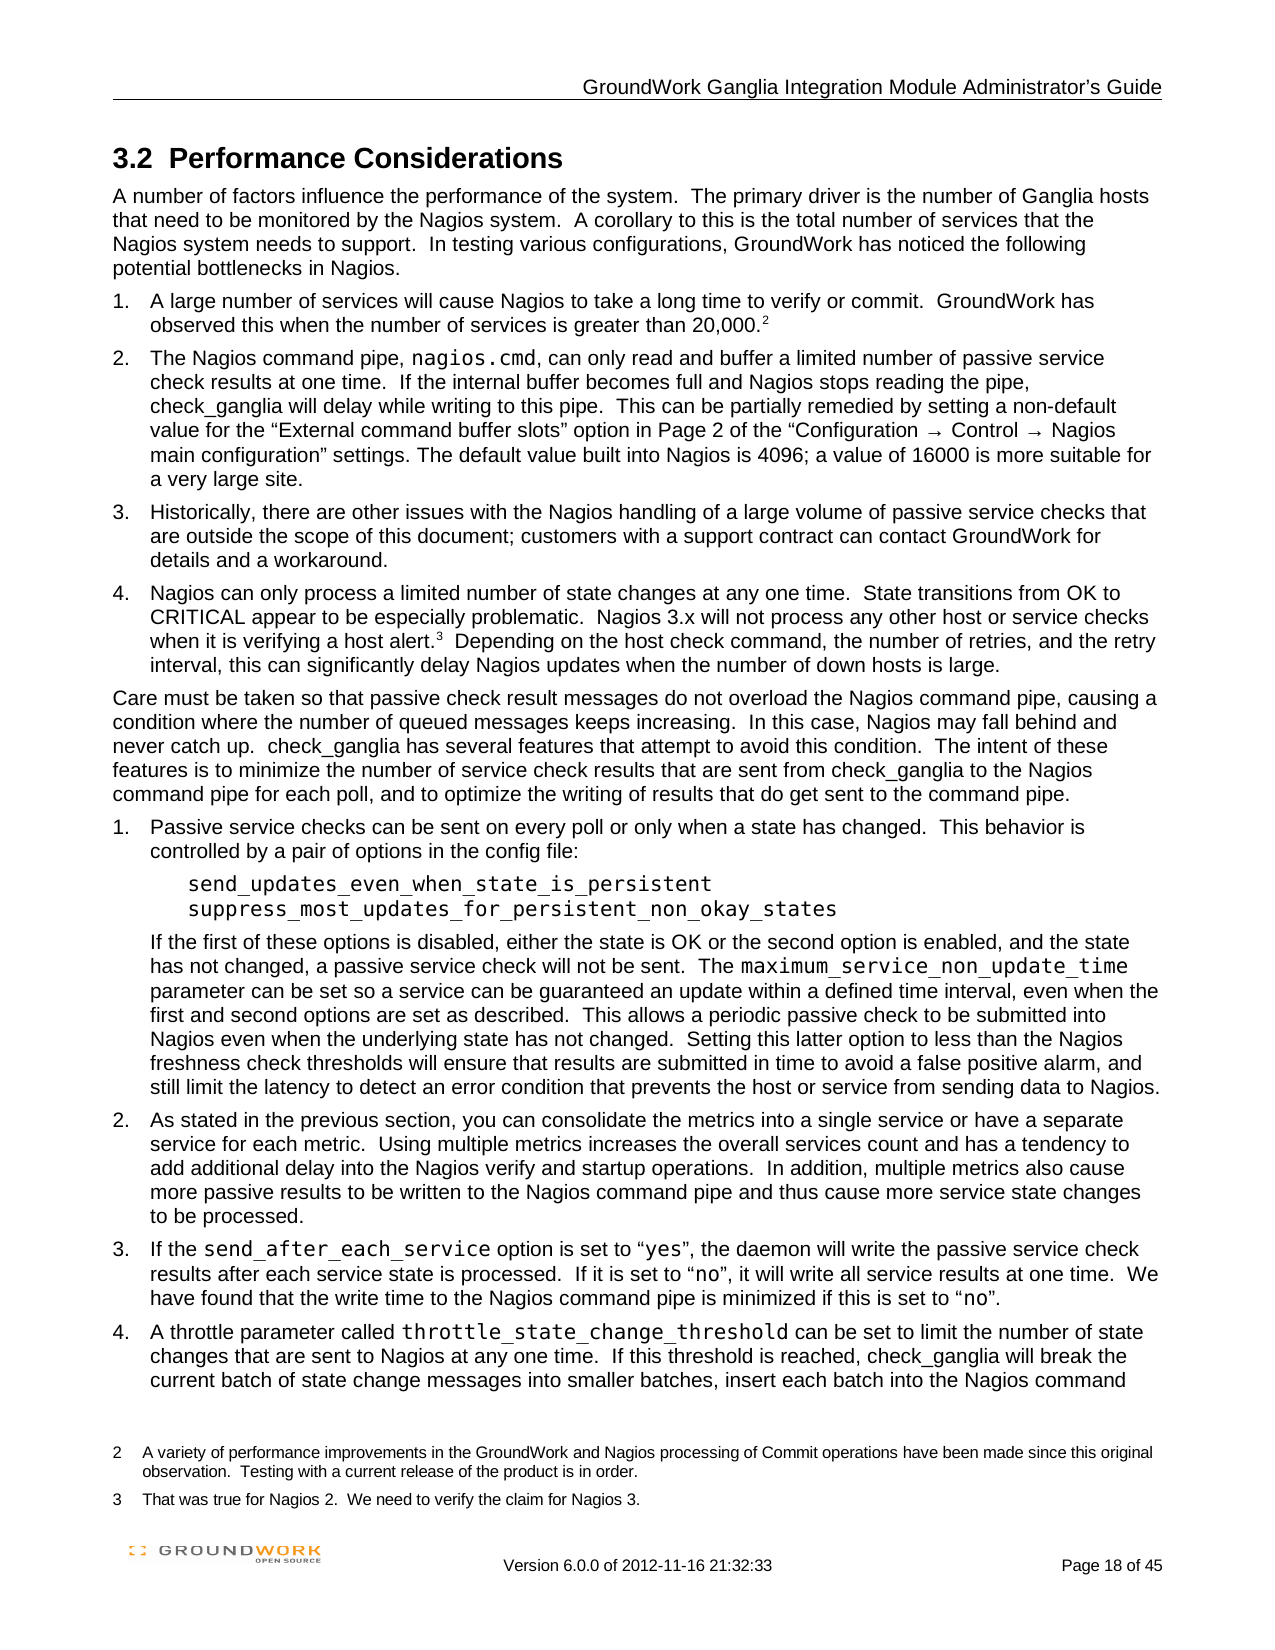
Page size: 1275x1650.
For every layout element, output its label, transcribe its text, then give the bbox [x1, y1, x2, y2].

list A variety of performance improvements in the GroundWork and Nagios processing of Commit operations have been made since this original observation. Testing with a current release of the product is in order. [112, 1443, 1162, 1481]
list If the send_after_each_service option is set to “yes”, the daemon will write the passive service check results after each service state is processed. If it is set to “no”, it will write all service results at one time. We have found that the write time to the Nagios command pipe is minimized if this is set to “no”. [112, 1237, 1162, 1311]
text Care must be taken so that passive check result messages do not overload the Nagios command pipe, causing a condition where the number of queued messages keeps increasing. In this case, Nagios may fall behind and never catch up. check_ganglia has several features that attempt to avoid this condition. The intent of these features is to minimize the number of service check results that are sent from check_ganglia to the Nagios command pipe for each poll, and to optimize the writing of results that do get sent to the command pipe. [112, 686, 1162, 806]
subtitle Performance Considerations [112, 141, 1162, 174]
list A throttle parameter called throttle_state_change_threshold can be set to limit the number of state changes that are sent to Nagios at any one time. If this threshold is reached, check_ganglia will break the current batch of state change messages into smaller batches, insert each batch into the Nagios command [112, 1320, 1162, 1392]
list Historically, there are other issues with the Nagios handling of a large volume of passive service checks that are outside the scope of this document; customers with a support contract can contact GroundWork for details and a workaround. [112, 499, 1162, 572]
list The Nagios command pipe, nagios.cmd, can only read and buffer a limited number of passive service check results at one time. If the internal buffer becomes full and Nagios stops reading the pipe, check_ganglia will delay while writing to this pipe. This can be partially remedied by setting a non-default value for the “External command buffer slots” option in Page 2 of the “Configuration → Control → Nagios main configuration” settings. The default value built into Nagios is 4096; a value of 16000 is more suitable for a very large site. [112, 346, 1162, 491]
text suppress_most_updates_for_persistent_non_okay_states [187, 897, 1162, 921]
list That was true for Nagios 2. We need to verify the claim for Nagios 3. [112, 1490, 1162, 1509]
list As stated in the previous section, you can consolidate the metrics into a single service or have a separate service for each metric. Using multiple metrics increases the overall services count and has a tendency to add additional delay into the Nagios verify and startup operations. In addition, multiple metrics also cause more passive results to be written to the Nagios command pipe and thus cause more service state changes to be processed. [112, 1108, 1162, 1228]
list A large number of services will cause Nagios to take a long time to verify or commit. GroundWork has observed this when the number of services is greater than 20,000. [112, 289, 1162, 337]
list Passive service checks can be sent on every poll or only when a state has changed. This behavior is controlled by a pair of options in the config file: [112, 815, 1162, 863]
text A number of factors influence the performance of the system. The primary driver is the number of Ganglia hosts that need to be monitored by the Nagios system. A corollary to this is the total number of services that the Nagios system needs to support. In testing various configurations, GroundWork has noticed the following potential bottlenecks in Nagios. [112, 183, 1162, 280]
text If the first of these options is disabled, either the state is OK or the second option is enabled, and the state has not changed, a passive service check will not be sent. The maximum_service_non_update_time parameter can be set so a service can be guaranteed an update within a defined time interval, even when the first and second options are set as described. This allows a periodic passive check to be submitted into Nagios even when the underlying state has not changed. Setting this latter option to less than the Nagios freshness check thresholds will ensure that results are submitted in time to avoid a false positive alarm, and still limit the latency to detect an error condition that prevents the host or service from sending data to Nagios. [150, 930, 1162, 1099]
text send_updates_even_when_state_is_persistent [187, 872, 1162, 897]
picture [129, 1546, 321, 1563]
list Nagios can only process a limited number of state changes at any one time. State transitions from OK to CRITICAL appear to be especially problematic. Nagios 3.x will not process any other host or service checks when it is verifying a host alert. Depending on the host check command, the number of retries, and the retry interval, this can significantly delay Nagios updates when the number of down hosts is large. [112, 581, 1162, 677]
